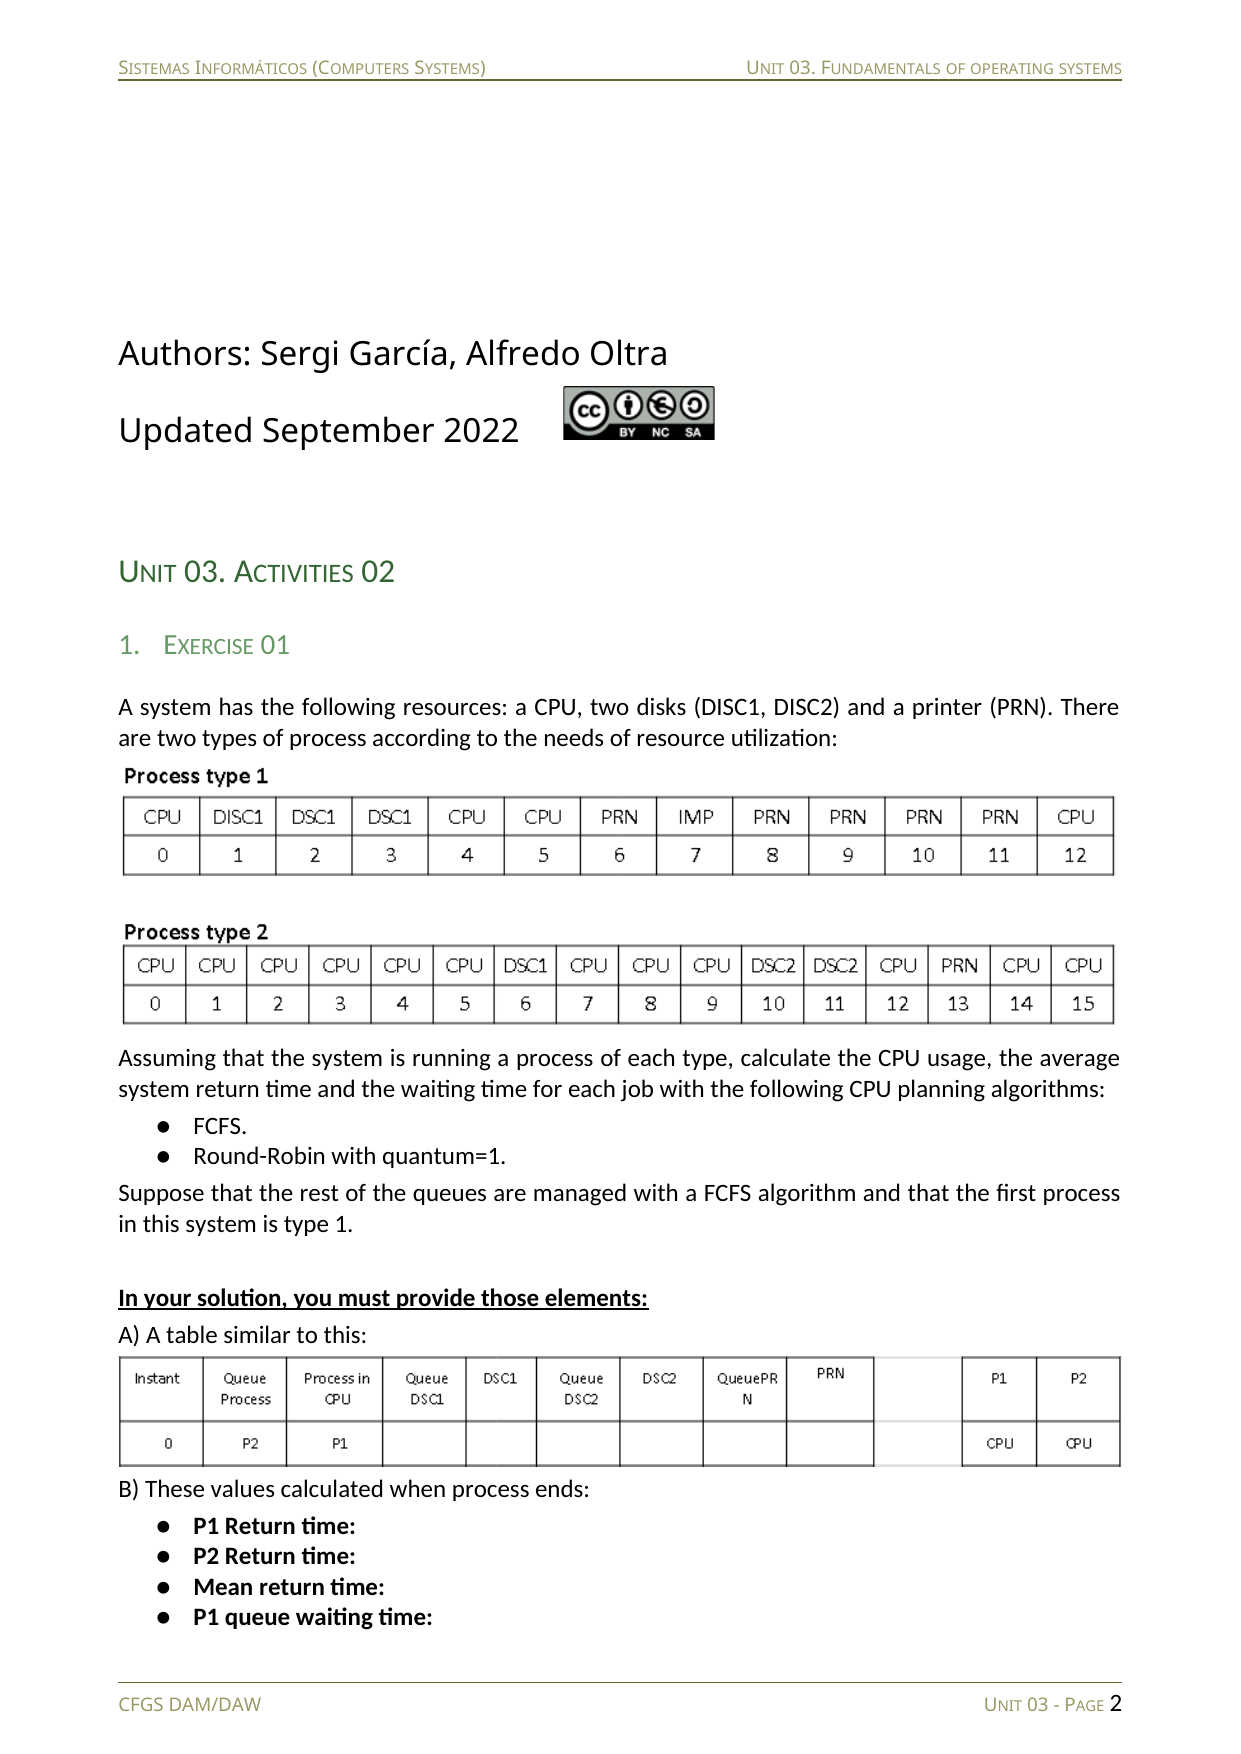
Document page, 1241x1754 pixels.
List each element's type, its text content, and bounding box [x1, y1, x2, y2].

list Round-Robin with quantum=1. [156, 1141, 1122, 1171]
text B) These values calculated when process ends: [118, 1473, 1122, 1503]
list P2 Return time: [156, 1540, 1122, 1571]
text A system has the following resources: a CPU, two disks (DISC1, DISC2) and a printer (PRN). There are two types of process according to the needs of resource utilization: [118, 691, 1122, 752]
picture [563, 386, 715, 440]
text Updated September 2022 [118, 407, 1122, 453]
text Suppose that the rest of the queues are managed with a FCFS algorithm and that the first process in this system is type 1. [118, 1177, 1122, 1238]
list FCFS. [156, 1110, 1122, 1141]
list P1 queue waiting time: [156, 1601, 1122, 1632]
text Assuming that the system is running a process of each type, calculate the CPU usage, the average system return time and the waiting time for each job with the following CPU planning algorithms: [118, 1042, 1122, 1103]
text In your solution, you must provide those elements: [118, 1282, 1122, 1312]
list P1 Return time: [156, 1510, 1122, 1540]
text Authors: Sergi García, Alfredo Oltra [118, 329, 1122, 375]
picture [118, 1356, 1122, 1467]
list Mean return time: [156, 1571, 1122, 1601]
text Unit 03. Activities 02 [118, 550, 1122, 591]
text A) A table similar to this: [118, 1319, 1122, 1349]
subtitle Exercise 01 [118, 626, 1122, 661]
picture [118, 758, 1123, 1036]
